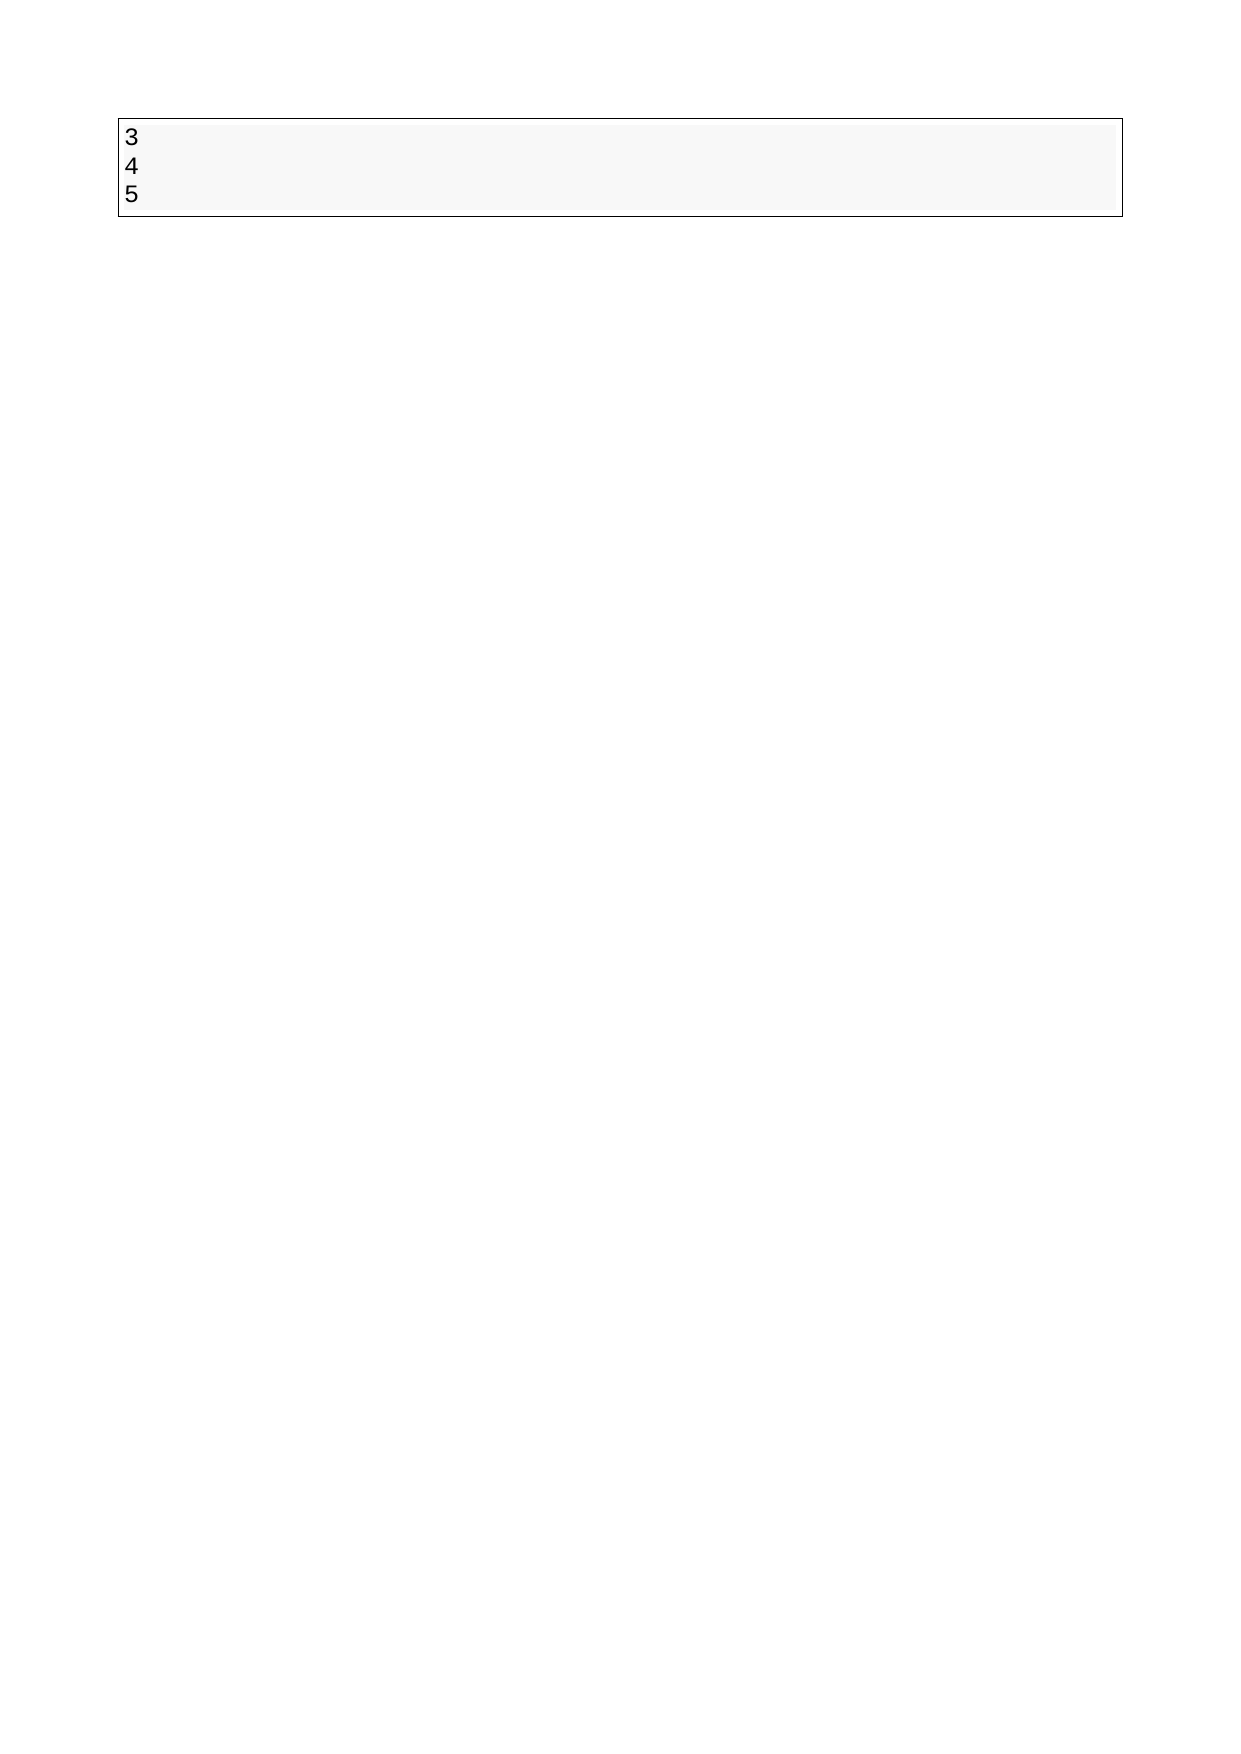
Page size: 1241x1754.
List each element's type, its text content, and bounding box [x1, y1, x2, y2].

table_header 3 4 5 [119, 119, 1122, 216]
